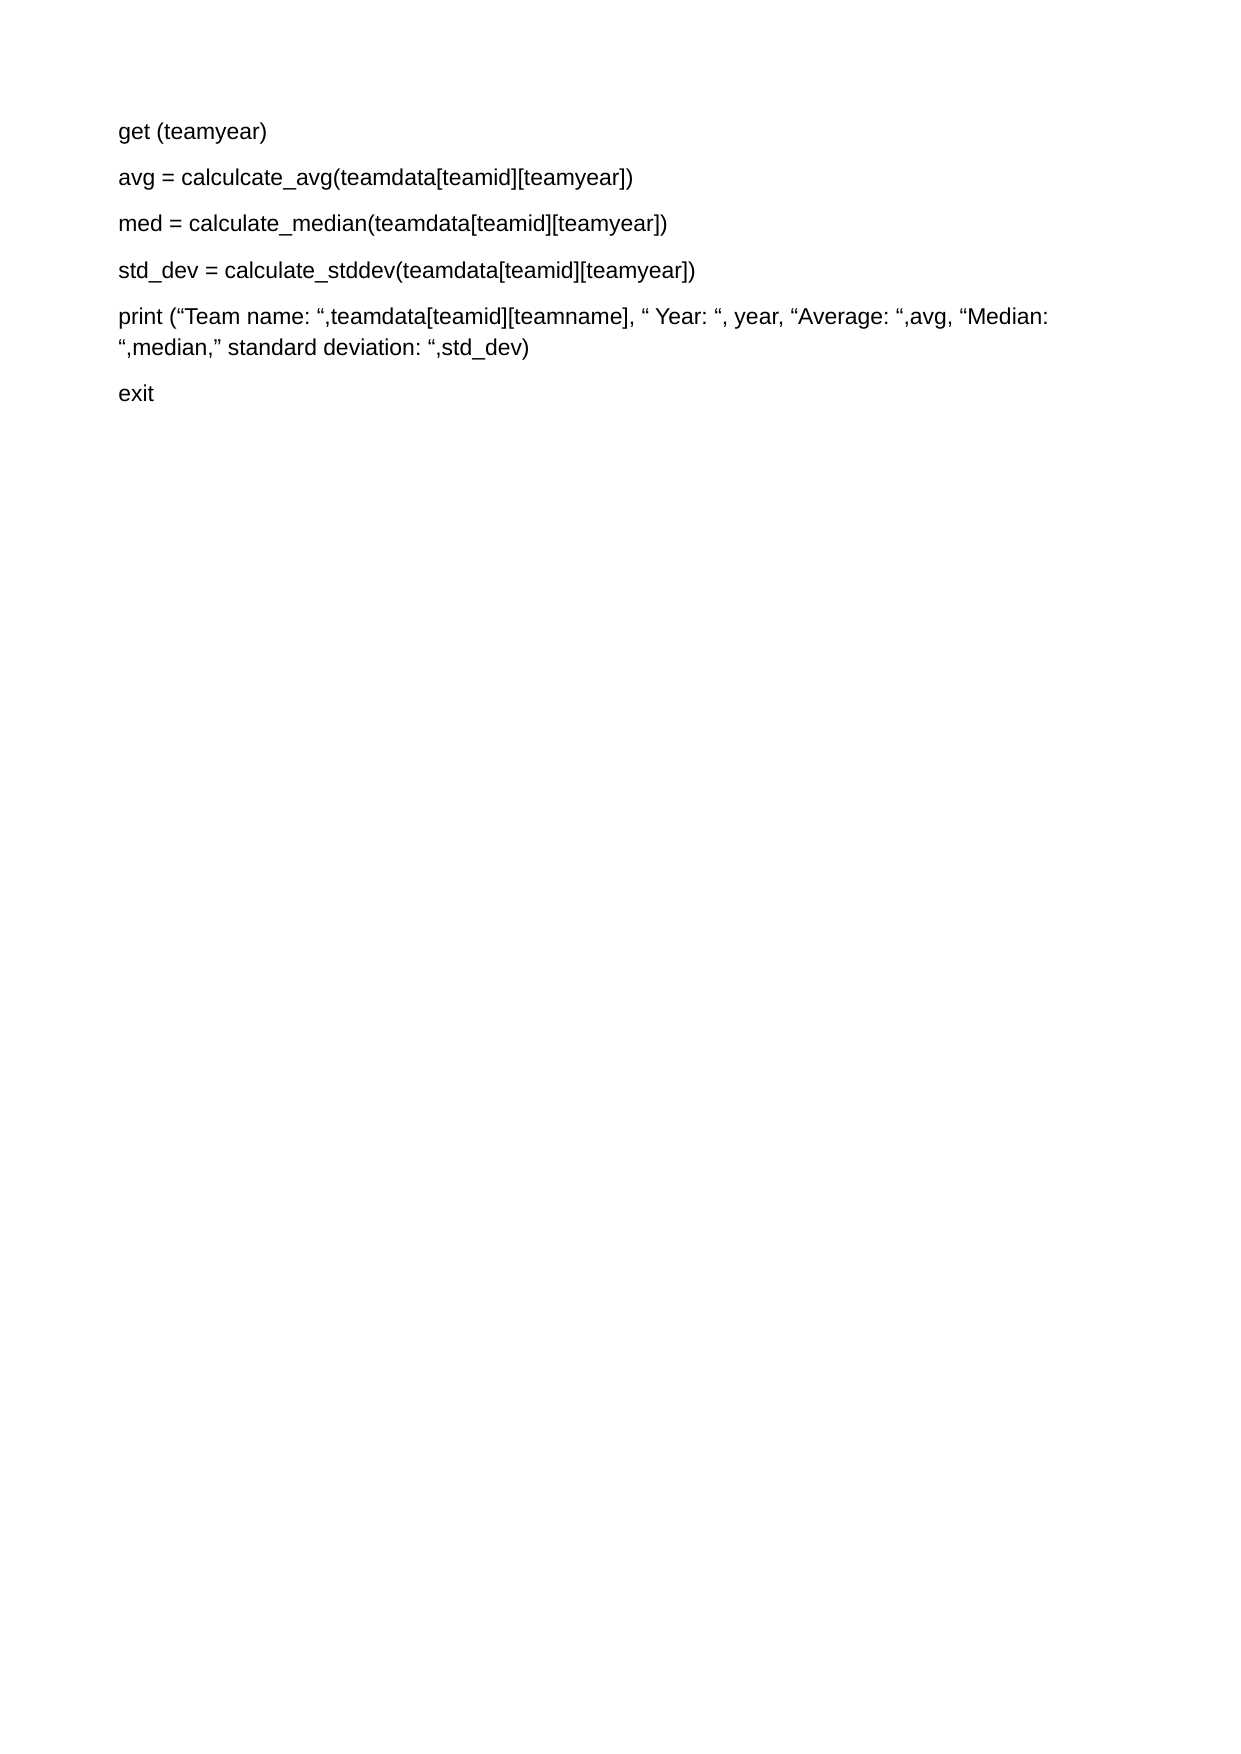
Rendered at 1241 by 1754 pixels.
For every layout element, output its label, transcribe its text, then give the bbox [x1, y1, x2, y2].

text print (“Team name: “,teamdata[teamid][teamname], “ Year: “, year, “Average: “,avg, “Median: “,median,” standard deviation: “,std_dev) [118, 303, 1122, 361]
text med = calculate_median(teamdata[teamid][teamyear]) [118, 210, 1122, 237]
text avg = calculcate_avg(teamdata[teamid][teamyear]) [118, 164, 1122, 191]
text exit [118, 380, 1122, 407]
text std_dev = calculate_stddev(teamdata[teamid][teamyear]) [118, 257, 1122, 283]
text get (teamyear) [118, 118, 1122, 144]
